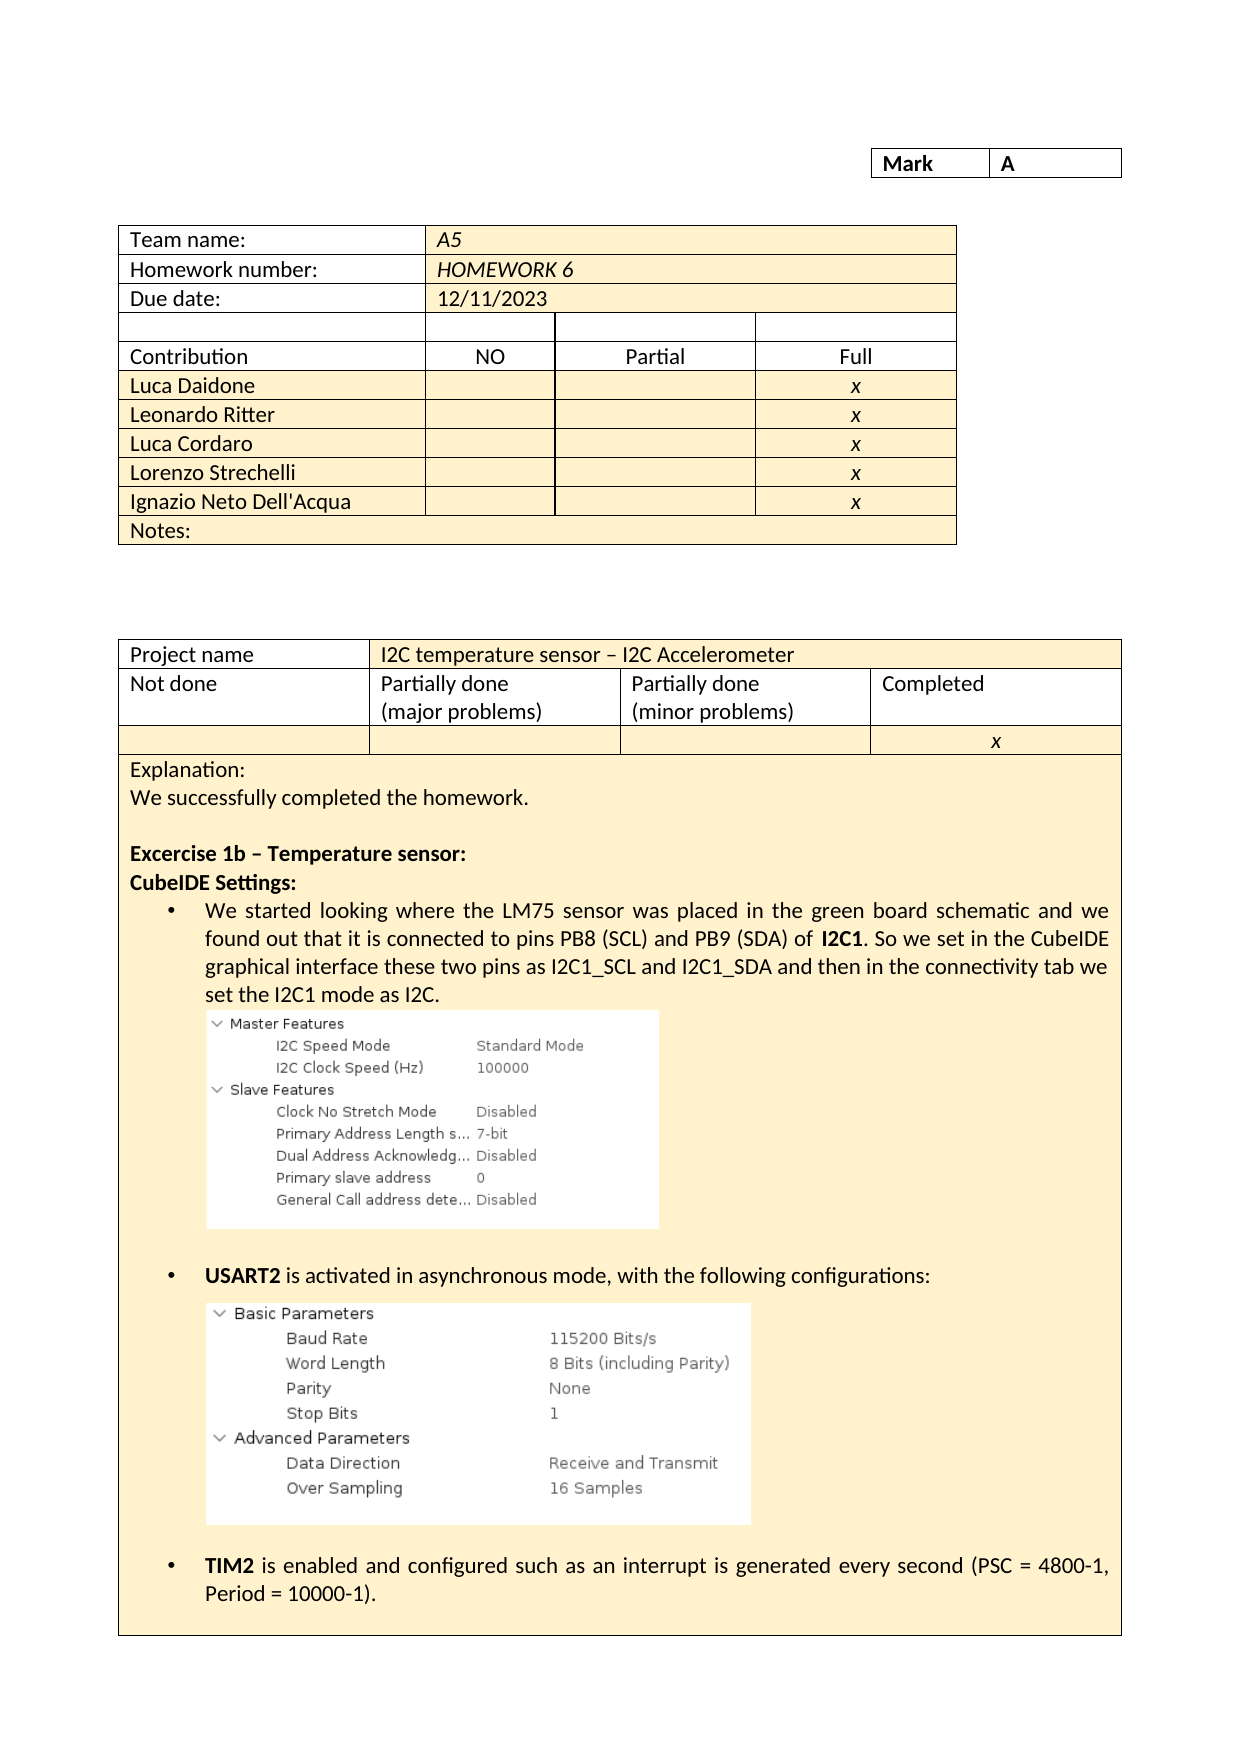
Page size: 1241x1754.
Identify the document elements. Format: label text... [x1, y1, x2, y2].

table_cell Explanation: We successfully completed the homework. Excercise 1b – Temperature sensor: CubeIDE Settings: We started looking where the LM75 sensor was placed in the green board schematic and we found out that it is connected to pins PB8 (SCL) and PB9 (SDA) of I2C1. So we set in the CubeIDE graphical interface these two pins as I2C1_SCL and I2C1_SDA and then in the connectivity tab we set the I2C1 mode as I2C. USART2 is activated in asynchronous mode, with the following configurations: TIM2 is enabled and configured such as an interrupt is generated every second (PSC = 4800-1, Period = 10000-1). Under “System Core” tab we set in the NVIC section both the USART2 global interrrupt and the TIM2 global interrupt. Code: In order to start the communication with the LM75 sensor, we first have to use HAL_I2C_Master_Transmit() function, before the infinite loop, to set the LM75’s pointer value to 0x00, such as the sensor will send us the temperature data. Now the timer can be started in interrupt mode, and in its callback function we acquire the registers containing the MSBs and the LSBs with the HAL_I2C_Master_Receive() function: To do so, two 8bits variables are declared and then given as parameters of the HAL_I2C_Master_Receive() function. Note how +1 was added to the address of the sensor, since the first 7bits represent the real address while the LSB represents the I2C read command. The two 8 bit variables are then combined in a 16bit register, and the float value is obtained by dividing by 256.0 (first we multiply by 256 through the left shift, then we need to divide in order to obtain the correct value). Lastly we send the string with the temperature value via UART to the PC. Verification of correctness of sign: Binary to Celsius conversion works correctly even with negative temperatures since the bits received with I2C protocol are converted in int16_t and then in float, so they are treated like signed numbers. We took all the precautions and put a board in the freezer for a brief time, and verified that the conversion works correclty indeed. Bug when temperature rapidly changes: We think this bug occurs when we read the LM75 register containing the MSB and LSB bytes, and it is due to the delay between the transmission of the two bytes. While the controller on the sensor is sending the first byte, the second one might have changed. In order to avoid this bug we should read the two registers in parallel, but I2C protocol does not allow to do that. Hence in order to reduce the probability of having this bug, we read the two register one after the other (using one HAL_I2C_Master_Receive function for both registers) working at the maximum speed available for I2C controller of the STM32 (400 kbps). If the bottleneck is the sensor itself, only software low pass filtering can reduce this bug. Excercise 1b – Accelerometer: CubeIDE Settings: I2C protocol is set up exaclty as in the previous point. USART2 is activated in asynchronous mode, as in the previous point. We employ one DMA controller for the USART2. We configure it to operate in "normal" mode with direction as “memory to peripheral". TIM2 is enabled and configured such as an interrupt is raised every second (PSC = 4800-1, Period = 10000-1). Under “System Core” tab we set in the NVIC section both the USART2 global interrrupt and the TIM2 global interrupt. The DMA interrupt is automatically set. Code: In order to start the communication with the LIS2DE sensor, we first have to use 3 HAL_I2C_Master_Transmit() functions, before the infinite loop, in order to send the configuration values to the following control registers: CTRL_REG1: Normal mode (1Hz), x,y,z axis enabled (ODR0 , Zen, Yen, Xen bits high); CTRL_REG2: Normal mode, Filter bypassed (all bits to zeros); CTRL_REG4: Continous update, +/- 2g, self-test disabled (all bits to zero). The sensors I2C address used is 0b01010000, last bit is set to 0 since we are writing. Now the timer can be started in interrupt mode. In the timer callback function we first tell to the LIS2DE which register we want to read from by sending the address of the register ACC_OUT_X as data on the I2C bus : the address used is 0x29+0x80, such as the MSB of this subaddress is set to 1 and the auto increment mode is activated. In this way the sensor will automatically keep sending the values of the following registers, without the need of requesting it through I2C. Note the registers containing the X, Y and Z values are not adjacent, but are spaced out by other registers. We need to save the received bytes in a 5 elements buffer, and take only the data in the position 0, 2 and 4. In order to tell the sensor we want to read values, we also need to set the LSB of the address to 1, as specified in the datasheet, therefore +1 is added to the address. Finally we convert the values to ‘g’ by dividing by 64.0, and transmit them via UART using DMA. Excercise 1c – Accelerometer: CubeIDE Settings: The core setup and code are exactly the same as the previous point (1b), with the only difference that the I2C RX is made using DMA. In order to do that: We added a I2C1 RX DMA1 Stream 0 (Perpheral To Memory, normal mode) and enabled its NVIC event interrupt. The DMA1 Stream 6 is still used for the USART TIM2, USART2 and I2C are set up exactly as before. The NVIC table is set up as before, but now also “I2C1 event interrupt” must be enabled Code: Exactly as before, we initially set up the 3 control registers, and then start the timer in interrupt mode. On each timer interrupt, we first request the data from the ACC_OUT_X register by sending its address to the sensor, setting up also the auto-scrolling as we did before, and then we request a DMA acquisition for all the coordinates at once. The 5 elements buffer is still used. We move the calculation of x,y,z in ‘g’ and the transmission in UART via DMA in the HAL_I2C_MasterRxCpltCallback, called every time an I2C RX event is rised. [119, 755, 1121, 1635]
table_cell Luca Cordaro [119, 429, 425, 457]
table_header A5 [426, 226, 956, 254]
table_cell Not done [119, 669, 369, 725]
table_cell x [756, 429, 956, 457]
table_cell NO [426, 342, 554, 370]
table_header Mark [872, 149, 989, 177]
table_cell [556, 400, 755, 428]
table_cell [426, 429, 554, 457]
table_cell [621, 726, 870, 754]
table_cell [119, 313, 425, 341]
table_cell [426, 313, 554, 341]
table_cell x [756, 487, 956, 515]
picture [206, 1303, 751, 1525]
table_cell [556, 313, 755, 341]
table_cell Contribution [119, 342, 425, 370]
table_cell [556, 458, 755, 486]
table_cell Lorenzo Strechelli [119, 458, 425, 486]
table_cell Partially done (major problems) [370, 669, 620, 725]
table_header A [990, 149, 1121, 177]
table_cell x [756, 400, 956, 428]
table_header Project name [119, 640, 369, 668]
table_cell Completed [871, 669, 1121, 725]
table_cell Ignazio Neto Dell'Acqua [119, 487, 425, 515]
table_header Team name: [119, 226, 425, 254]
picture [206, 1010, 660, 1229]
table_cell [756, 313, 956, 341]
table_cell x [756, 371, 956, 399]
table_cell Partial [556, 342, 755, 370]
table_header I2C temperature sensor – I2C Accelerometer [370, 640, 1121, 668]
table_cell Luca Daidone [119, 371, 425, 399]
table_cell Due date: [119, 284, 425, 312]
table_cell x [756, 458, 956, 486]
table_cell Partially done (minor problems) [621, 669, 870, 725]
table_cell [426, 371, 554, 399]
table_cell Notes: [119, 516, 956, 544]
table_cell [370, 726, 620, 754]
table_cell Leonardo Ritter [119, 400, 425, 428]
table_cell [426, 400, 554, 428]
table_cell Full [756, 342, 956, 370]
table_cell [556, 487, 755, 515]
table_cell Homework number: [119, 255, 425, 283]
table_cell 12/11/2023 [426, 284, 956, 312]
table_cell [556, 371, 755, 399]
table_cell [119, 726, 369, 754]
table_cell [426, 487, 554, 515]
table_cell [556, 429, 755, 457]
table_cell x [871, 726, 1121, 754]
table_cell HOMEWORK 6 [426, 255, 956, 283]
table_cell [426, 458, 554, 486]
